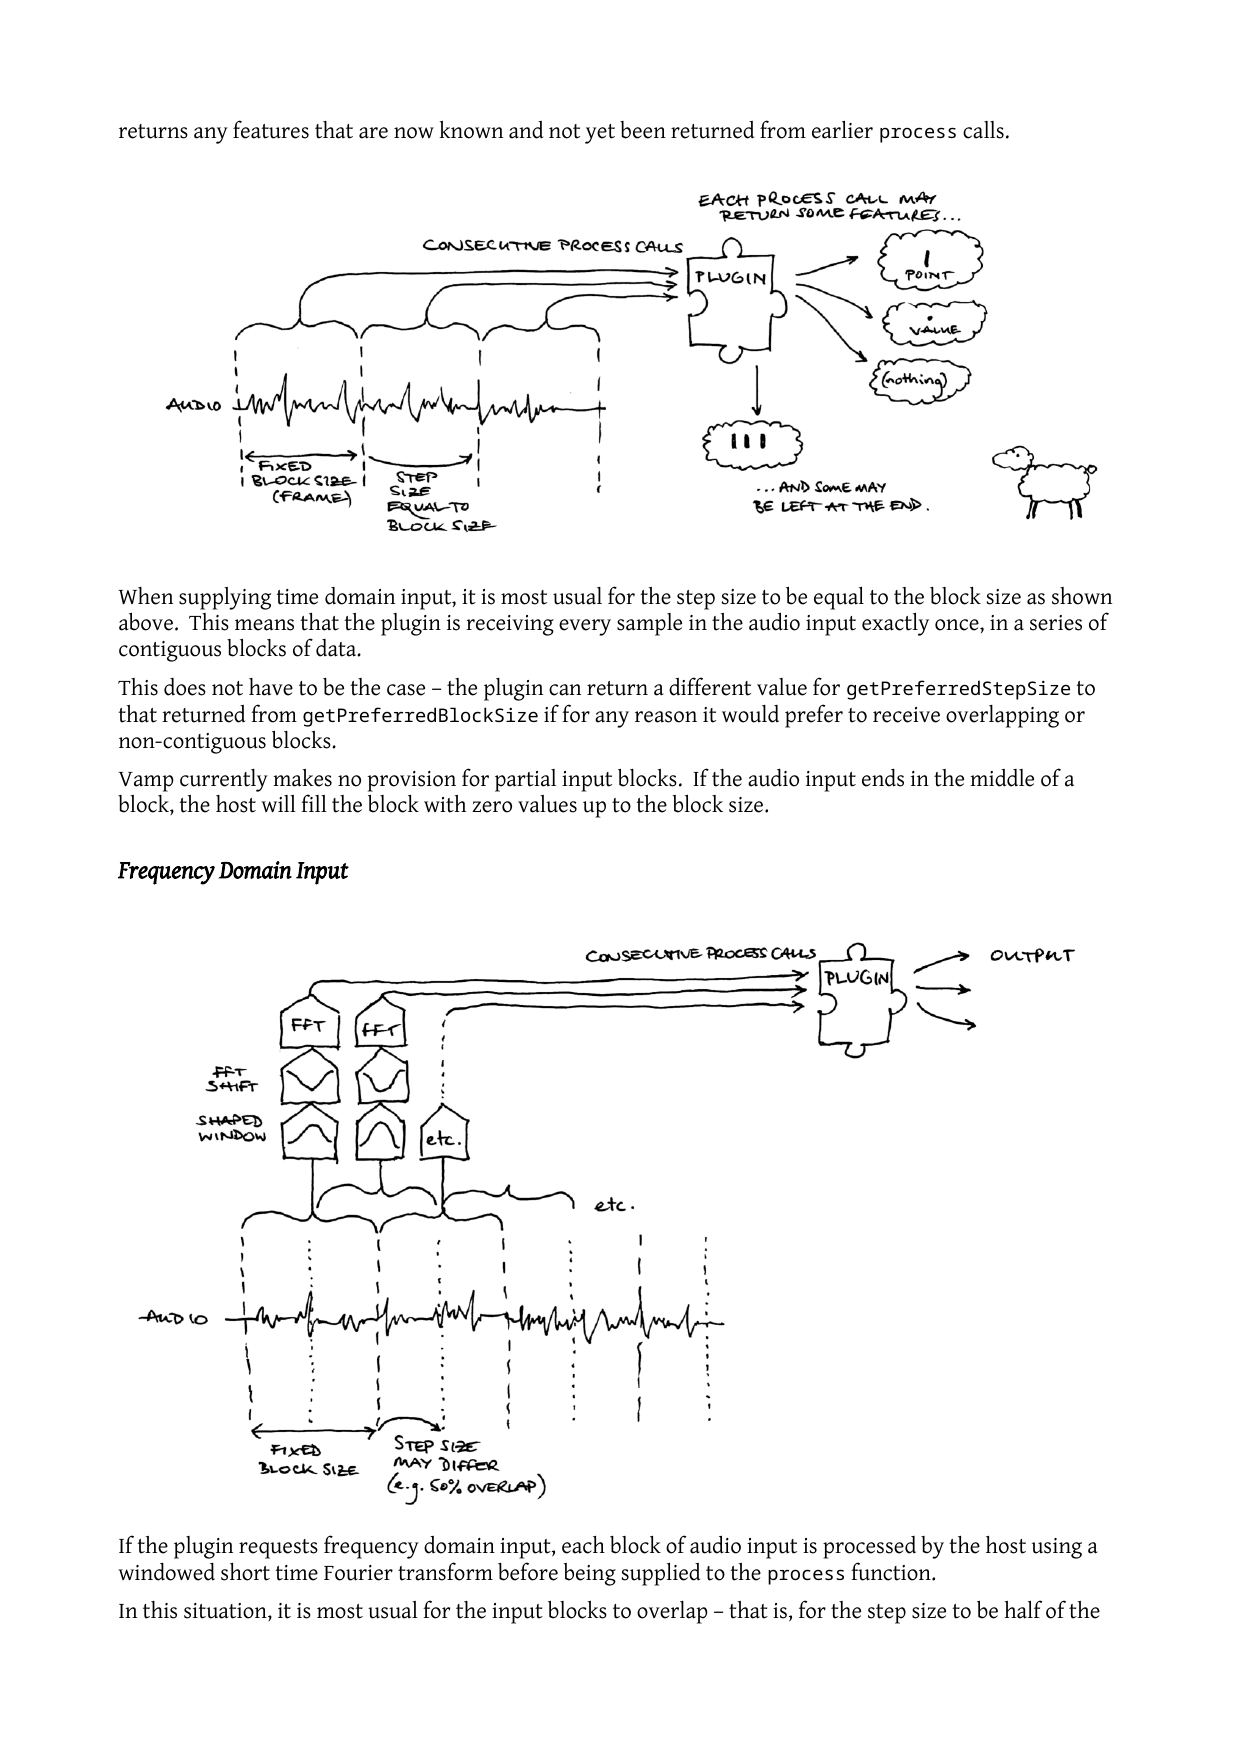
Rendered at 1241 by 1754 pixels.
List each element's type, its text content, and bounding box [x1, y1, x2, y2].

subtitle Frequency Domain Input [118, 857, 1122, 884]
text Vamp currently makes no provision for partial input blocks. If the audio input ends in the middle of a block, the host will fill the block with zero values up to the block size. [118, 767, 1122, 819]
text If the plugin requests frequency domain input, each block of audio input is processed by the host using a windowed short time Fourier transform before being supplied to the process function. [118, 897, 1122, 1587]
text When supplying time domain input, it is most usual for the step size to be equal to the block size as shown above. This means that the plugin is receiving every sample in the audio input exactly once, in a series of contiguous blocks of data. [118, 585, 1122, 663]
text returns any features that are now known and not yet been returned from earlier process calls. [118, 118, 1122, 144]
picture [118, 176, 1122, 547]
picture [89, 913, 1094, 1535]
text This does not have to be the case – the plugin can return a different value for getPreferredStepSize to that returned from getPreferredBlockSize if for any reason it would prefer to receive overlapping or non-contiguous blocks. [118, 676, 1122, 755]
text In this situation, it is most usual for the input blocks to overlap – that is, for the step size to be half of the [118, 1599, 1122, 1625]
